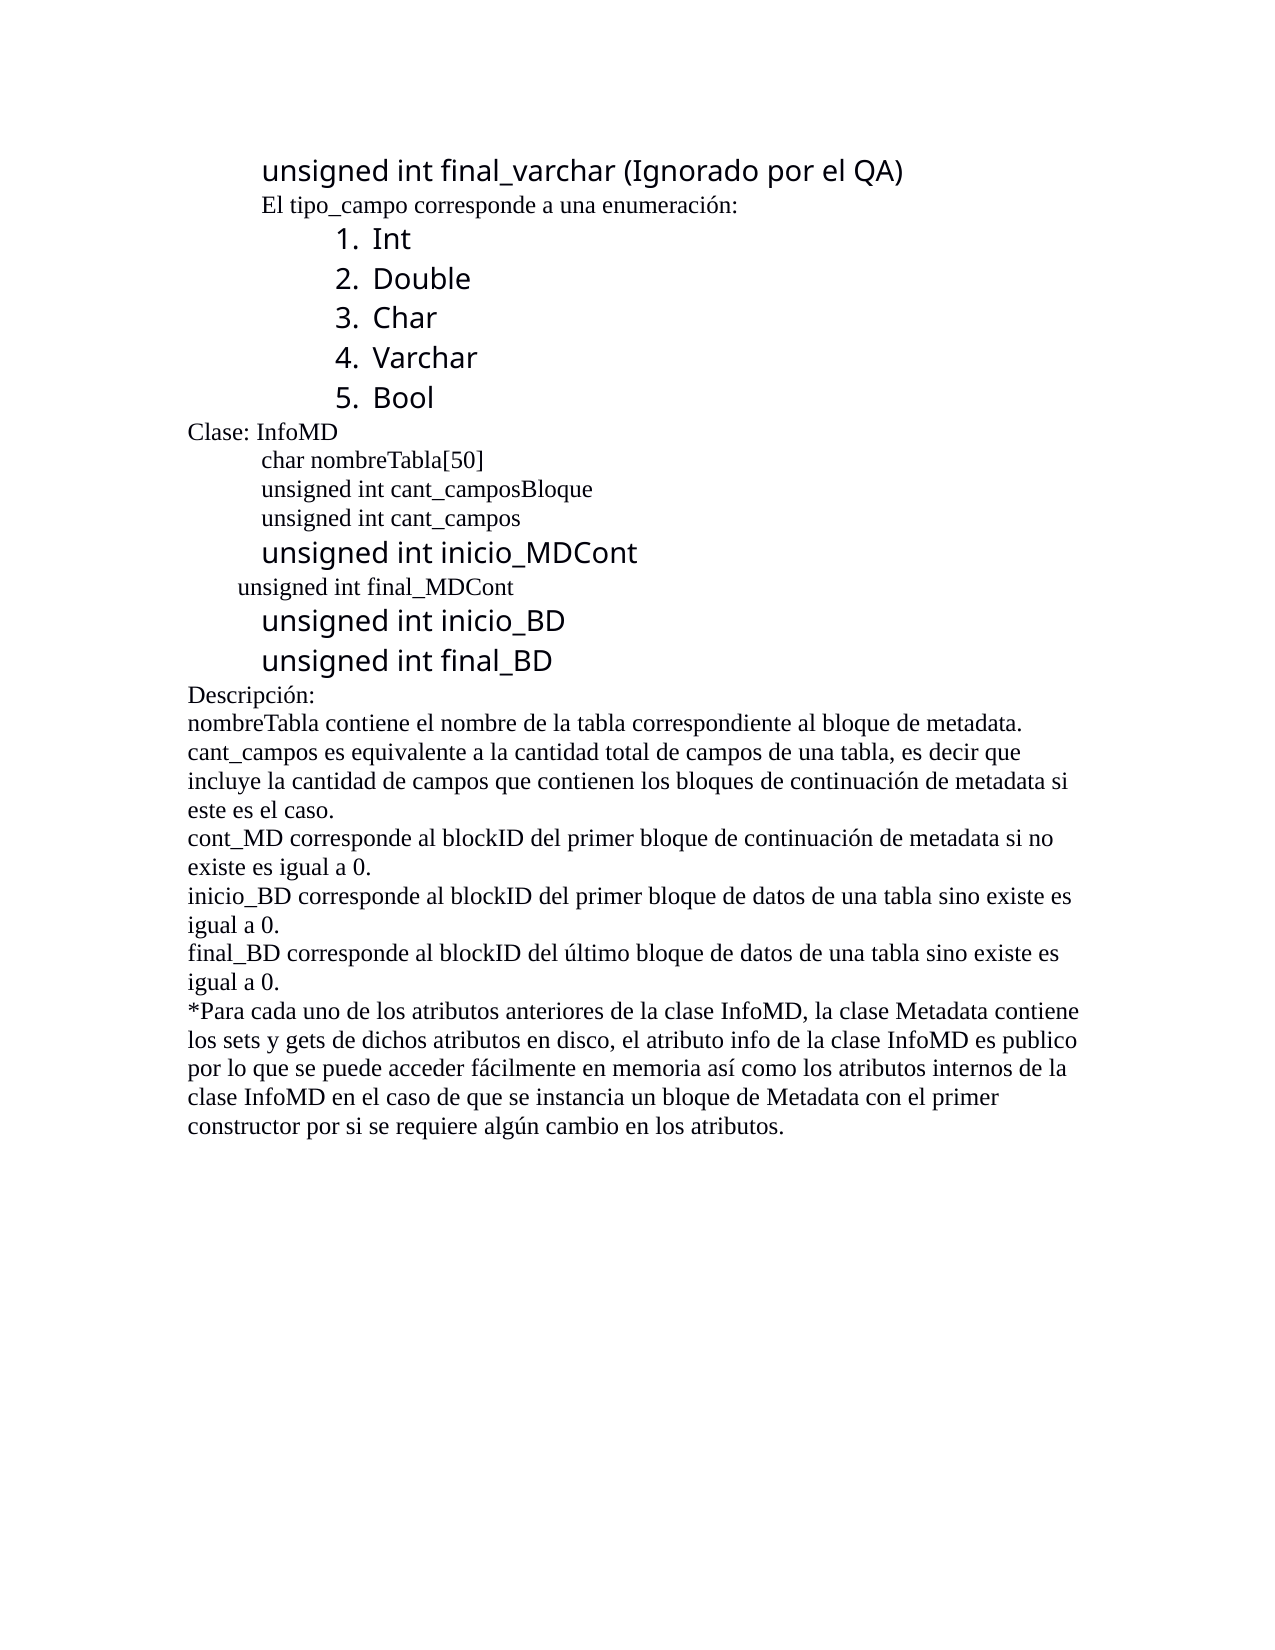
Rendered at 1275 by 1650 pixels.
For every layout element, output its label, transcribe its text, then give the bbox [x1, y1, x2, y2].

text unsigned int final_varchar (Ignorado por el QA) [187, 150, 1087, 190]
text unsigned int final_BD [187, 640, 1087, 680]
list Bool [335, 377, 1087, 417]
text nombreTabla contiene el nombre de la tabla correspondiente al bloque de metadata. [187, 708, 1087, 737]
text cont_MD corresponde al blockID del primer bloque de continuación de metadata si no existe es igual a 0. [187, 823, 1087, 881]
text *Para cada uno de los atributos anteriores de la clase InfoMD, la clase Metadata contiene los sets y gets de dichos atributos en disco, el atributo info de la clase InfoMD es publico por lo que se puede acceder fácilmente en memoria así como los atributos internos de la clase InfoMD en el caso de que se instancia un bloque de Metadata con el primer constructor por si se requiere algún cambio en los atributos. [187, 996, 1087, 1140]
text unsigned int cant_camposBloque [187, 474, 1087, 503]
text unsigned int inicio_BD [187, 600, 1087, 640]
text inicio_BD corresponde al blockID del primer bloque de datos de una tabla sino existe es igual a 0. [187, 881, 1087, 938]
text El tipo_campo corresponde a una enumeración: [187, 190, 1087, 218]
list Int [335, 218, 1087, 258]
text unsigned int cant_campos [187, 503, 1087, 532]
text cant_campos es equivalente a la cantidad total de campos de una tabla, es decir que incluye la cantidad de campos que contienen los bloques de continuación de metadata si este es el caso. [187, 737, 1087, 823]
text unsigned int final_MDCont [187, 572, 1087, 600]
list Char [335, 298, 1087, 337]
text char nombreTabla[50] [187, 446, 1087, 474]
text unsigned int inicio_MDCont [187, 532, 1087, 572]
list Double [335, 258, 1087, 298]
text Descripción: [187, 680, 1087, 708]
text final_BD corresponde al blockID del último bloque de datos de una tabla sino existe es igual a 0. [187, 938, 1087, 996]
list Varchar [335, 337, 1087, 377]
text Clase: InfoMD [187, 417, 1087, 446]
